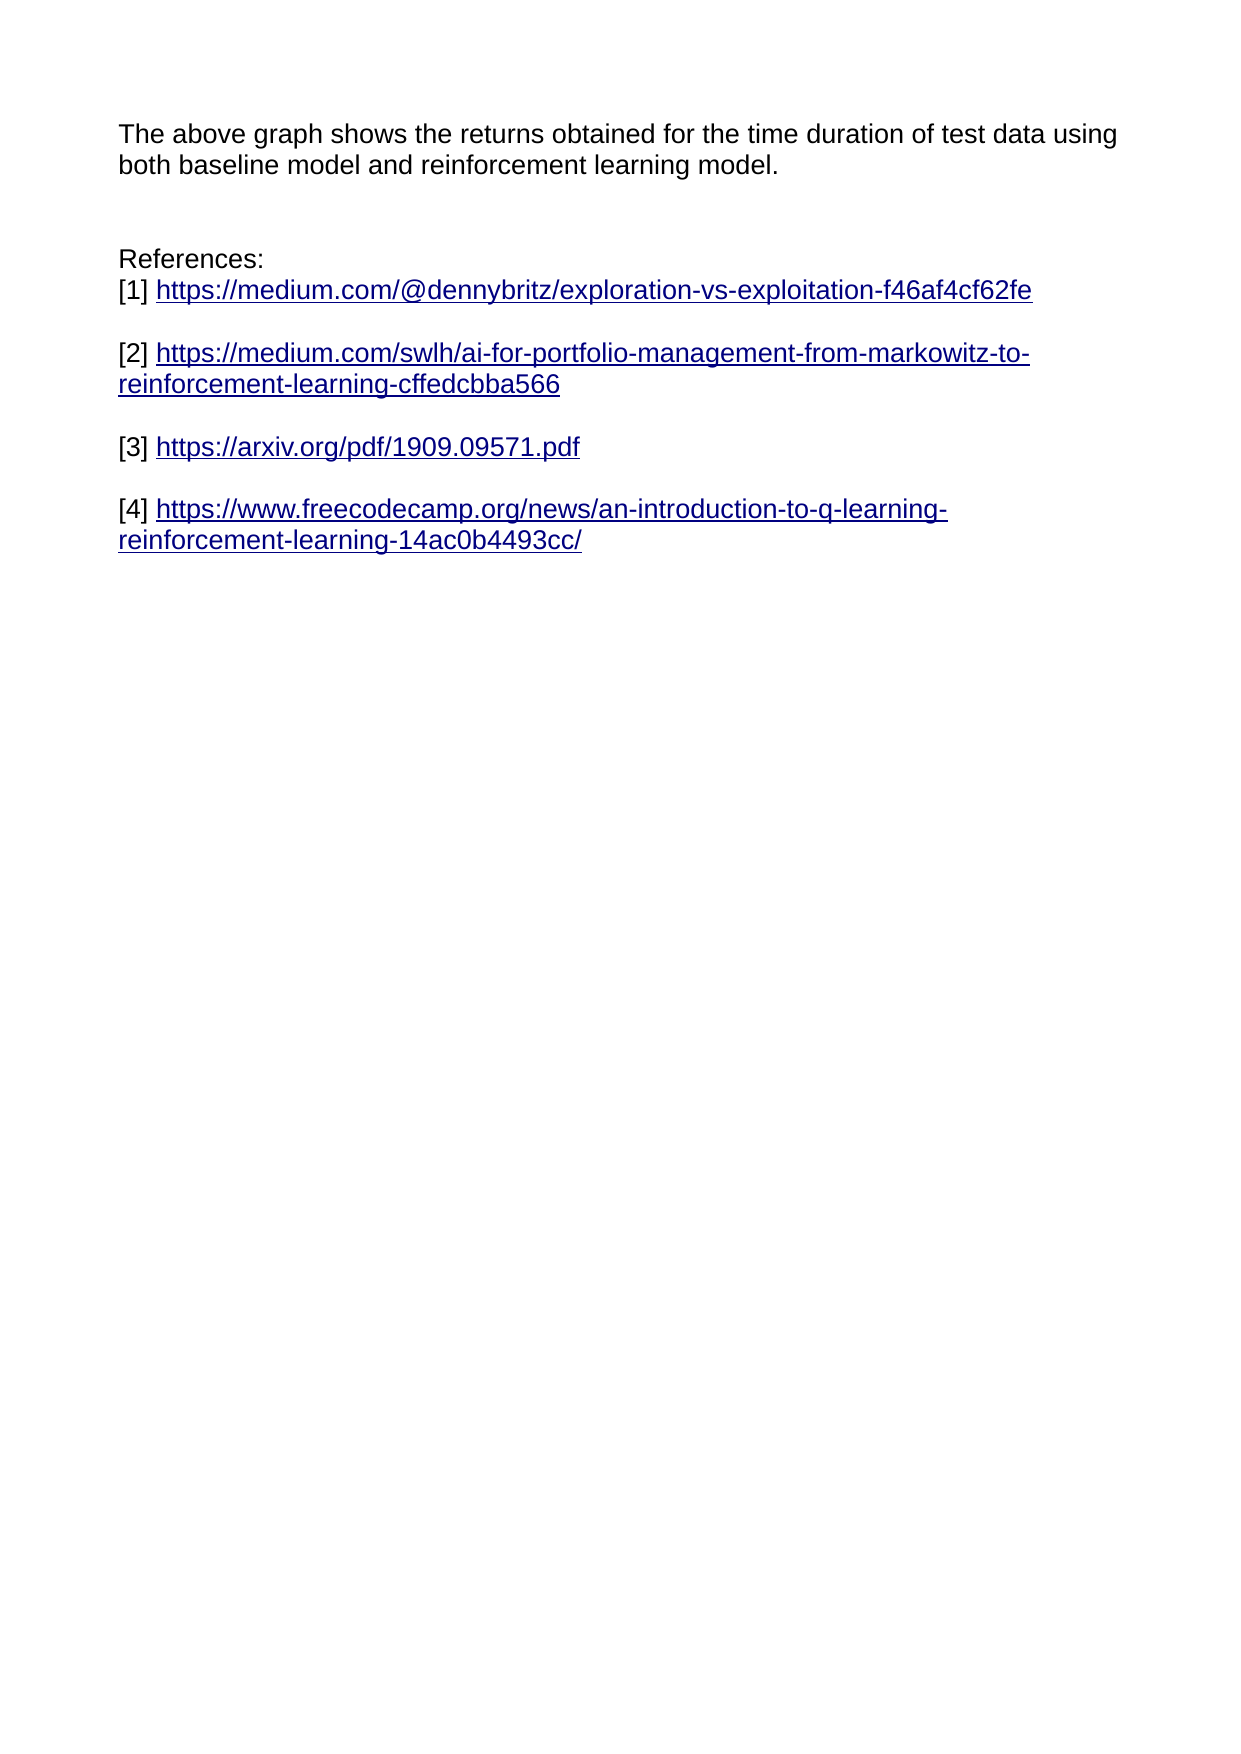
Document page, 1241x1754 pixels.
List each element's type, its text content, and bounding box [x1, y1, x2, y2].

text [4] https://www.freecodecamp.org/news/an-introduction-to-q-learning-reinforcement-learning-14ac0b4493cc/ [118, 493, 1122, 556]
text [2] https://medium.com/swlh/ai-for-portfolio-management-from-markowitz-to-reinforcement-learning-cffedcbba566 [118, 337, 1122, 399]
text The above graph shows the returns obtained for the time duration of test data using both baseline model and reinforcement learning model. [118, 118, 1122, 181]
text References: [118, 243, 1122, 274]
text [3] https://arxiv.org/pdf/1909.09571.pdf [118, 431, 1122, 462]
text [1] https://medium.com/@dennybritz/exploration-vs-exploitation-f46af4cf62fe [118, 274, 1122, 306]
